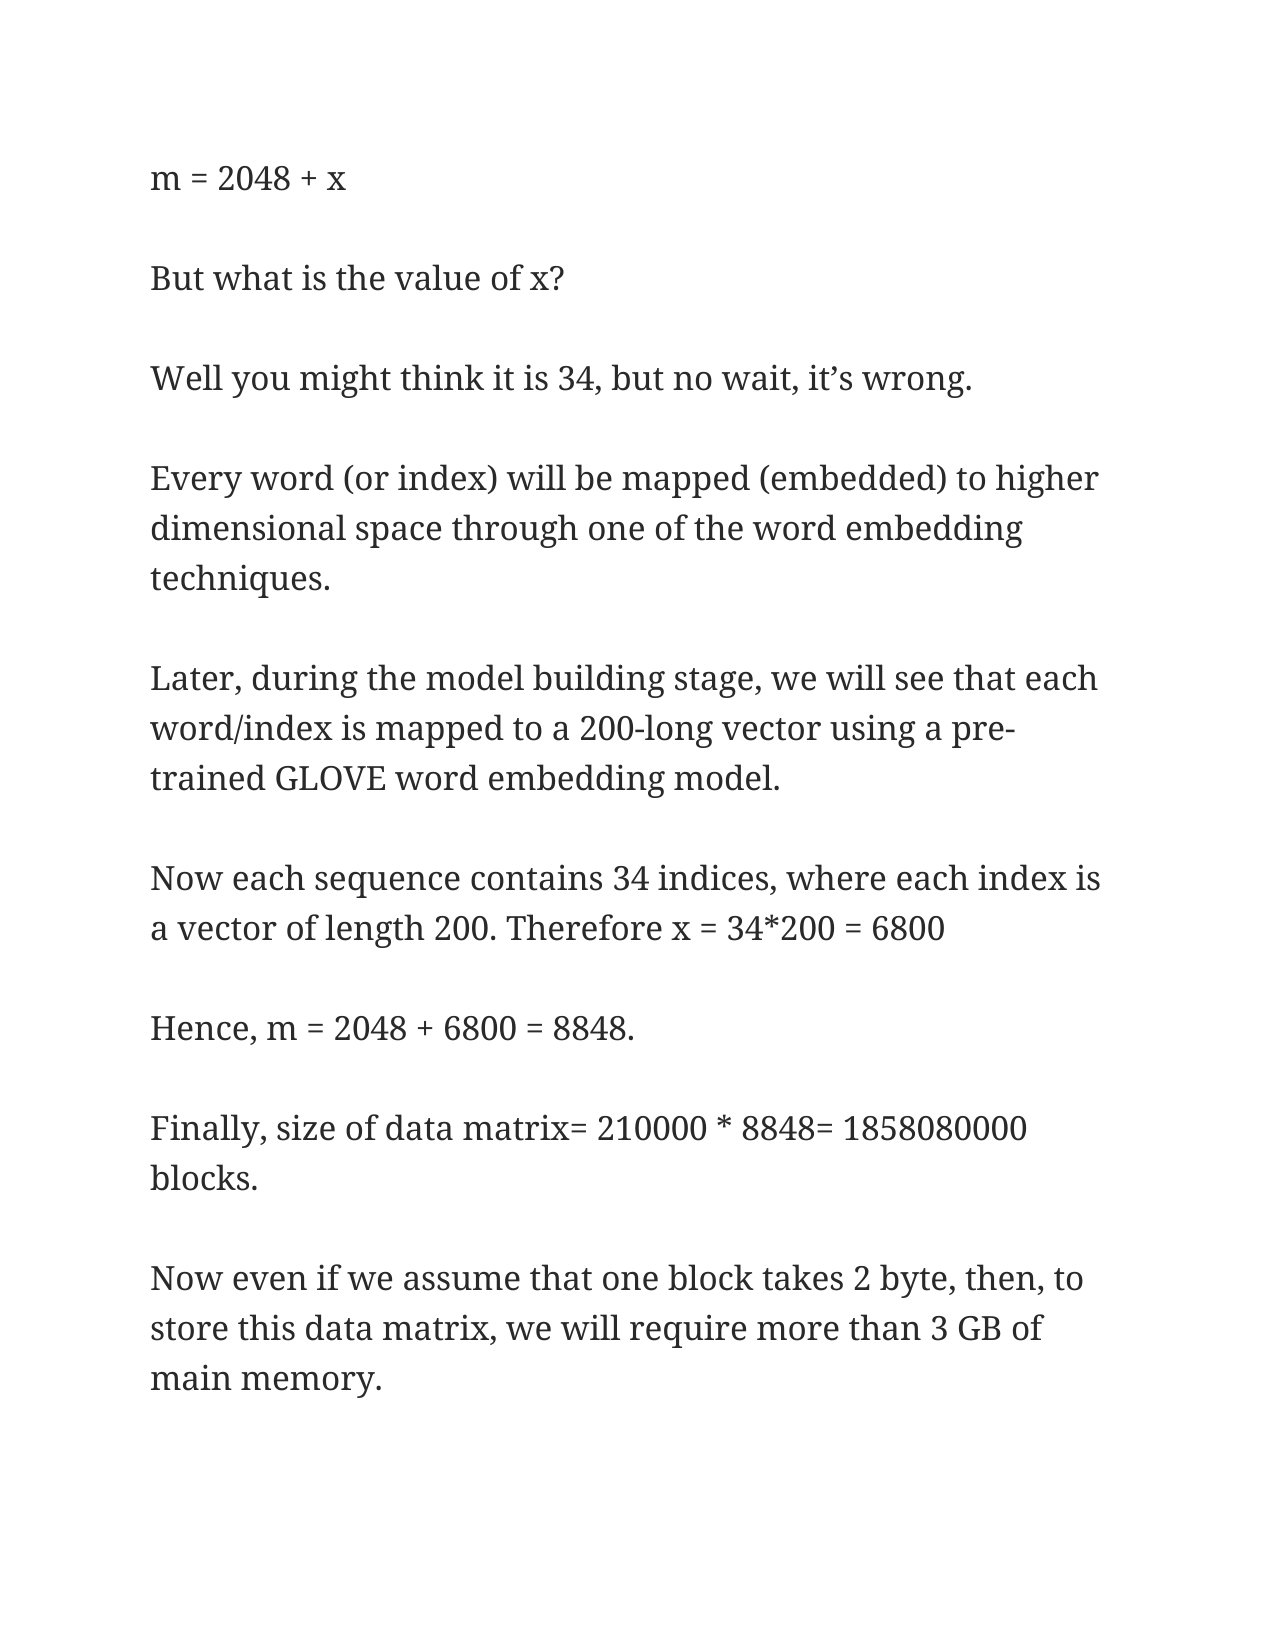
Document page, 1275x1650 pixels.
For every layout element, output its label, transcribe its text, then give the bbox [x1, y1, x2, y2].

text Well you might think it is 34, but no wait, it’s wrong. [150, 350, 1125, 400]
text Now even if we assume that one block takes 2 byte, then, to store this data matrix, we will require more than 3 GB of main memory. [150, 1250, 1125, 1400]
text Later, during the model building stage, we will see that each word/index is mapped to a 200-long vector using a pre-trained GLOVE word embedding model. [150, 650, 1125, 800]
text Now each sequence contains 34 indices, where each index is a vector of length 200. Therefore x = 34*200 = 6800 [150, 850, 1125, 950]
text But what is the value of x? [150, 250, 1125, 300]
text Hence, m = 2048 + 6800 = 8848. [150, 1000, 1125, 1050]
text m = 2048 + x [150, 150, 1125, 200]
text Finally, size of data matrix= 210000 * 8848= 1858080000 blocks. [150, 1100, 1125, 1200]
text Every word (or index) will be mapped (embedded) to higher dimensional space through one of the word embedding techniques. [150, 450, 1125, 600]
